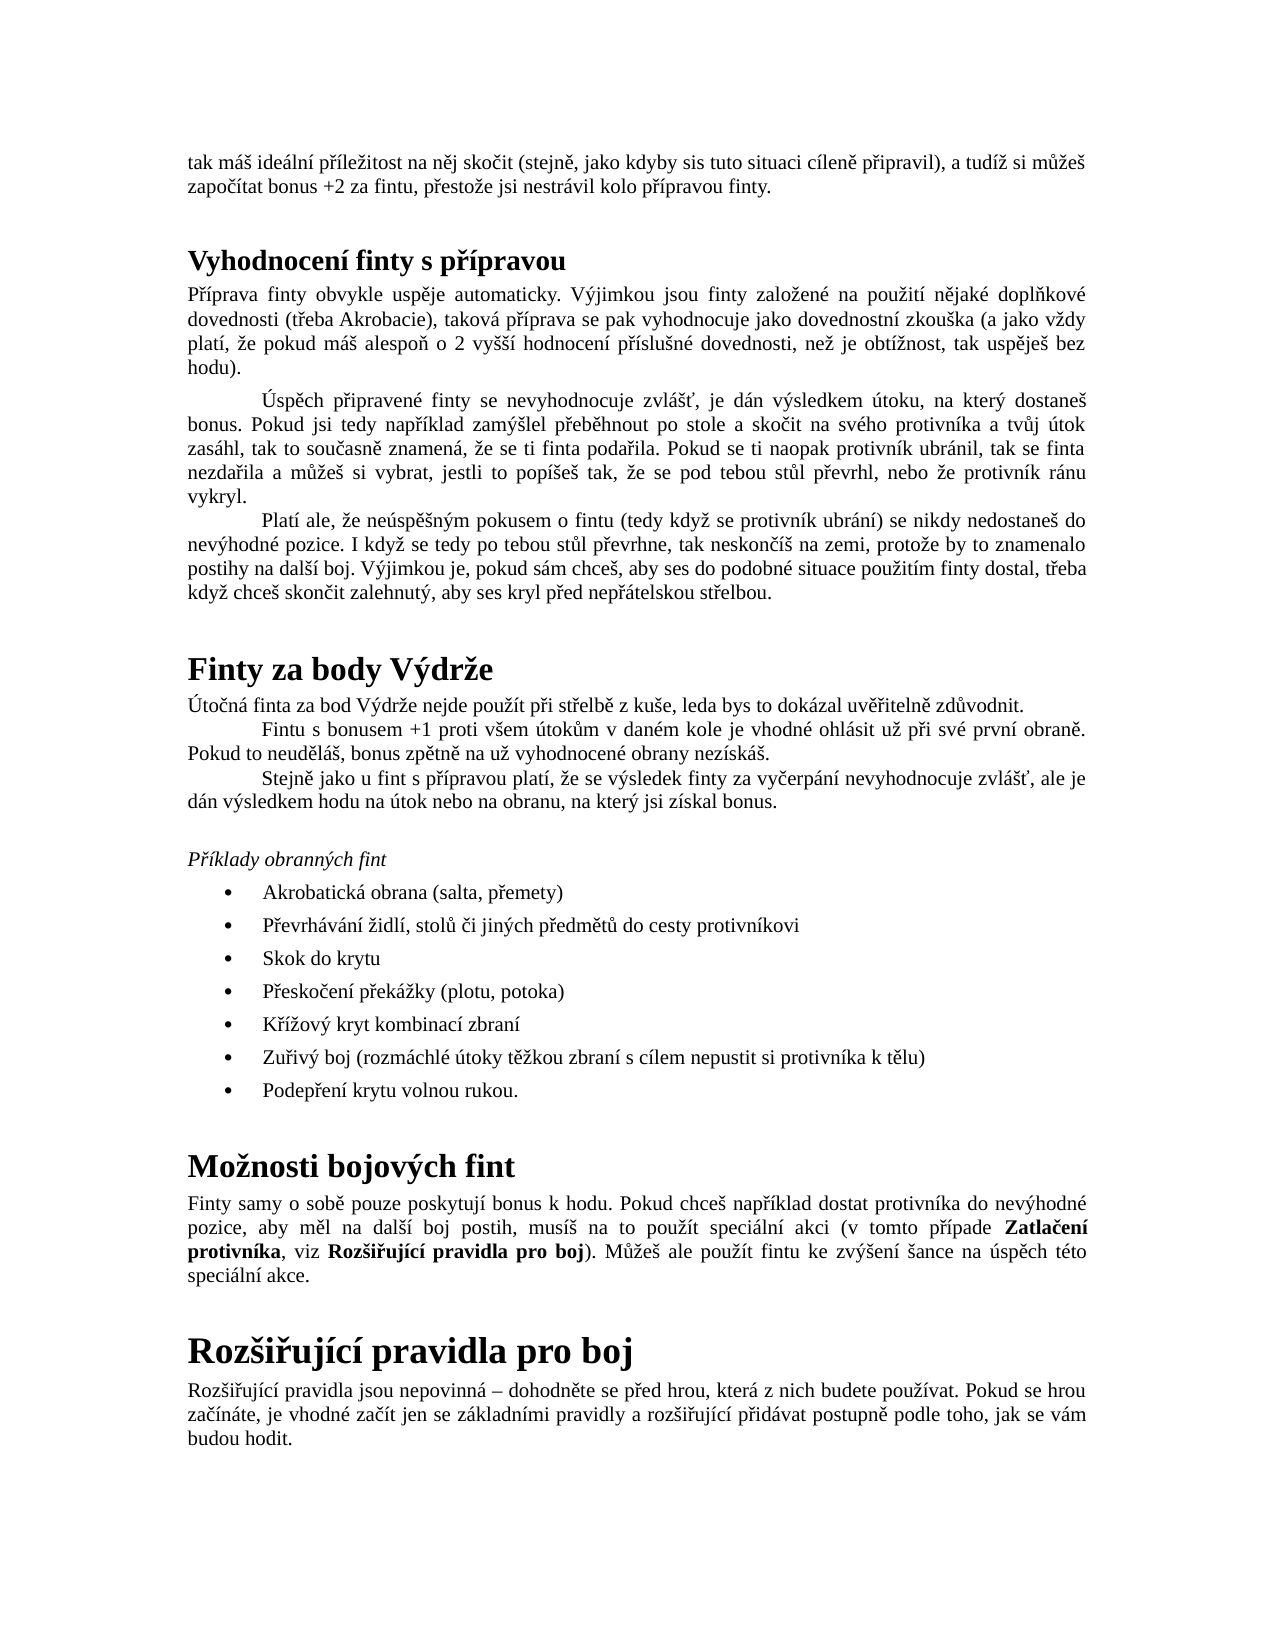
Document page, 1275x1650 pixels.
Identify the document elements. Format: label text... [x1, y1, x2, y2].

text Úspěch připravené finty se nevyhodnocuje zvlášť, je dán výsledkem útoku, na který dostaneš bonus. Pokud jsi tedy například zamýšlel přeběhnout po stole a skočit na svého protivníka a tvůj útok zasáhl, tak to současně znamená, že se ti finta podařila. Pokud se ti naopak protivník ubránil, tak se finta nezdařila a můžeš si vybrat, jestli to popíšeš tak, že se pod tebou stůl převrhl, nebo že protivník ránu vykryl. Platí ale, že neúspěšným pokusem o fintu (tedy když se protivník ubrání) se nikdy nedostaneš do nevýhodné pozice. I když se tedy po tebou stůl převrhne, tak neskončíš na zemi, protože by to znamenalo postihy na další boj. Výjimkou je, pokud sám chceš, aby ses do podobné situace použitím finty dostal, třeba když chceš skončit zalehnutý, aby ses kryl před nepřátelskou střelbou. [187, 388, 1087, 604]
text Finty samy o sobě pouze poskytují bonus k hodu. Pokud chceš například dostat protivníka do nevýhodné pozice, aby měl na další boj postih, musíš na to použít speciální akci (v tomto případe Zatlačení protivníka, viz Rozšiřující pravidla pro boj). Můžeš ale použít fintu ke zvýšení šance na úspěch této speciální akce. [187, 1191, 1087, 1311]
subtitle Vyhodnocení finty s přípravou [187, 243, 1087, 276]
subtitle Finty za body Výdrže [187, 649, 1087, 687]
list Podepření krytu volnou rukou. [225, 1078, 1087, 1102]
list Skok do krytu [225, 946, 1087, 970]
list Akrobatická obrana (salta, přemety) [225, 879, 1087, 904]
text Útočná finta za bod Výdrže nejde použít při střelbě z kuše, leda bys to dokázal uvěřitelně zdůvodnit. Fintu s bonusem +1 proti všem útokům v daném kole je vhodné ohlásit už při své první obraně. Pokud to neuděláš, bonus zpětně na už vyhodnocené obrany nezískáš. Stejně jako u fint s přípravou platí, že se výsledek finty za vyčerpání nevyhodnocuje zvlášť, ale je dán výsledkem hodu na útok nebo na obranu, na který jsi získal bonus. [187, 693, 1087, 838]
list Převrhávání židlí, stolů či jiných předmětů do cesty protivníkovi [225, 913, 1087, 937]
list Zuřivý boj (rozmáchlé útoky těžkou zbraní s cílem nepustit si protivníka k tělu) [225, 1045, 1087, 1069]
subtitle Možnosti bojových fint [187, 1147, 1087, 1185]
list Přeskočení překážky (plotu, potoka) [225, 979, 1087, 1003]
text Příklady obranných fint [187, 847, 1087, 871]
text Rozšiřující pravidla jsou nepovinná – dohodněte se před hrou, která z nich budete používat. Pokud se hrou začínáte, je vhodné začít jen se základními pravidly a rozšiřující přidávat postupně podle toho, jak se vám budou hodit. [187, 1378, 1087, 1450]
text tak máš ideální příležitost na něj skočit (stejně, jako kdyby sis tuto situaci cíleně připravil), a tudíž si můžeš započítat bonus +2 za fintu, přestože jsi nestrávil kolo přípravou finty. [187, 150, 1087, 198]
subtitle Rozšiřující pravidla pro boj [187, 1329, 1087, 1372]
list Křížový kryt kombinací zbraní [225, 1012, 1087, 1036]
text Příprava finty obvykle uspěje automaticky. Výjimkou jsou finty založené na použití nějaké doplňkové dovednosti (třeba Akrobacie), taková příprava se pak vyhodnocuje jako dovednostní zkouška (a jako vždy platí, že pokud máš alespoň o 2 vyšší hodnocení příslušné dovednosti, než je obtížnost, tak uspěješ bez hodu). [187, 282, 1087, 379]
